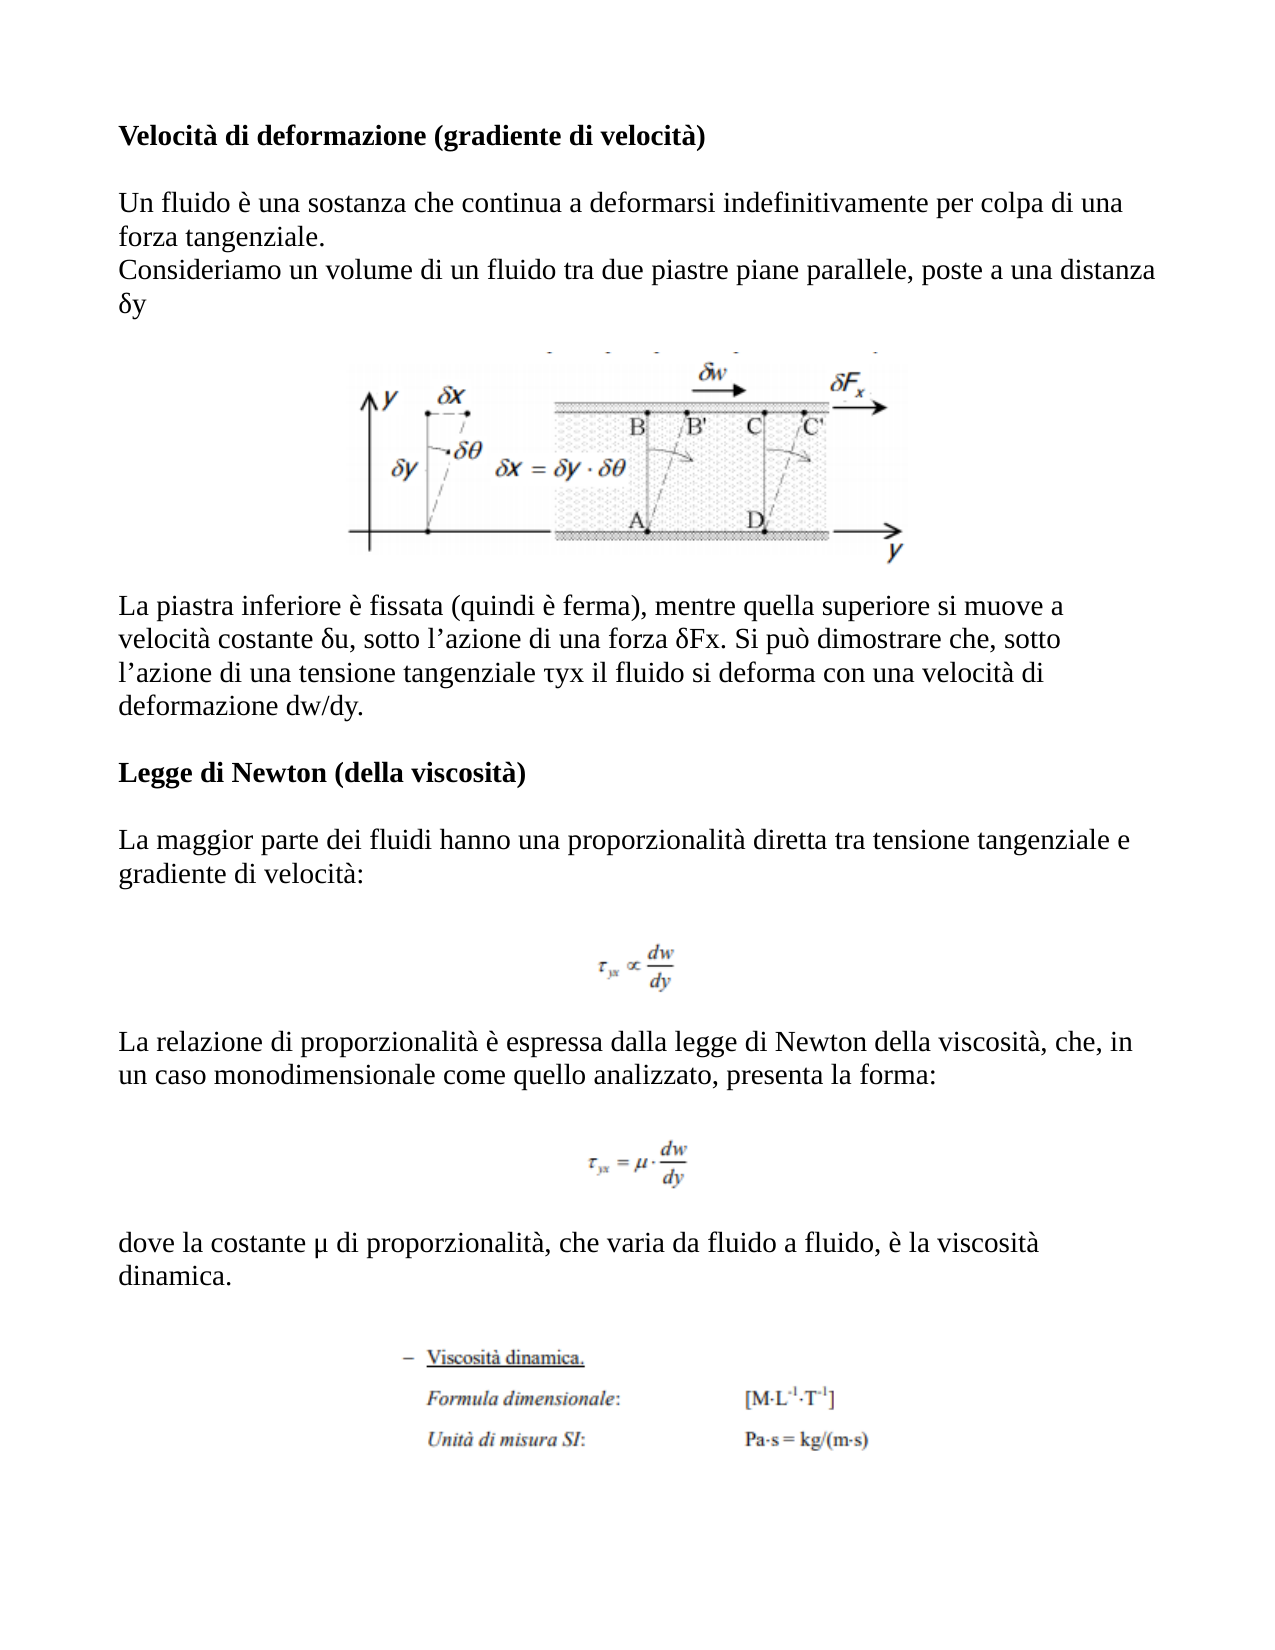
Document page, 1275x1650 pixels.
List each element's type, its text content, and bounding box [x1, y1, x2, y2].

text Un fluido è una sostanza che continua a deformarsi indefinitivamente per colpa di una forza tangenziale. [118, 185, 1157, 252]
text La maggior parte dei fluidi hanno una proporzionalità diretta tra tensione tangenziale e gradiente di velocità: [118, 822, 1157, 889]
picture [574, 923, 701, 1000]
picture [391, 1325, 884, 1462]
text dove la costante μ di proporzionalità, che varia da fluido a fluido, è la viscosità dinamica. [118, 1225, 1157, 1292]
text Velocità di deformazione (gradiente di velocità) [118, 118, 1157, 152]
text Legge di Newton (della viscosità) [118, 755, 1157, 789]
text La piastra inferiore è fissata (quindi è ferma), mentre quella superiore si muove a velocità costante δu, sotto l’azione di una forza δFx. Si può dimostrare che, sotto l’azione di una tensione tangenziale τyx il fluido si deforma con una velocità di deformazione dw/dy. [118, 588, 1157, 722]
picture [578, 1124, 697, 1201]
text La relazione di proporzionalità è espressa dalla legge di Newton della viscosità, che, in un caso monodimensionale come quello analizzato, presenta la forma: [118, 1024, 1157, 1091]
text Consideriamo un volume di un fluido tra due piastre piane parallele, poste a una distanza δy [118, 252, 1157, 319]
picture [339, 352, 936, 577]
